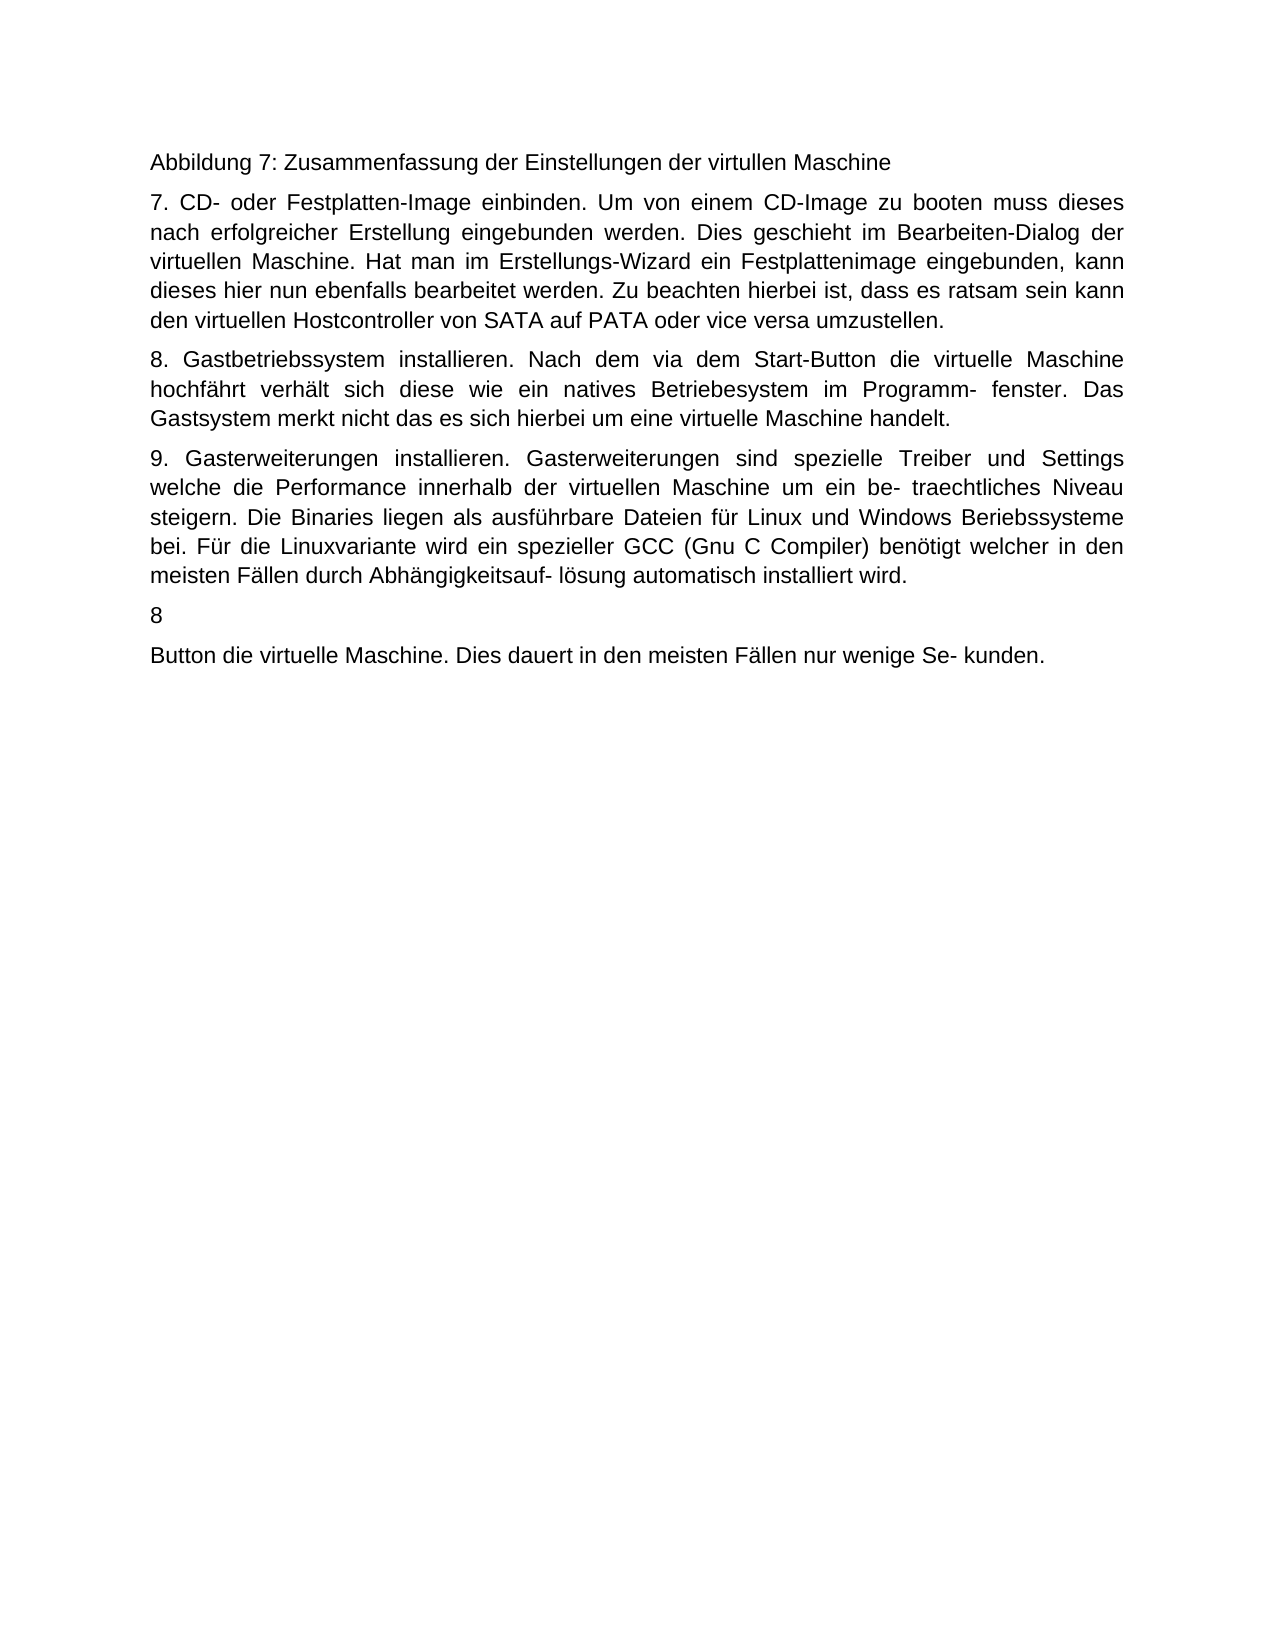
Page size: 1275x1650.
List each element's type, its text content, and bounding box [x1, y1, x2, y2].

text 7. CD- oder Festplatten-Image einbinden. Um von einem CD-Image zu booten muss dieses nach erfolgreicher Erstellung eingebunden werden. Dies geschieht im Bearbeiten-Dialog der virtuellen Maschine. Hat man im Erstellungs-Wizard ein Festplattenimage eingebunden, kann dieses hier nun ebenfalls bearbeitet werden. Zu beachten hierbei ist, dass es ratsam sein kann den virtuellen Hostcontroller von SATA auf PATA oder vice versa umzustellen. [150, 190, 1125, 333]
text 8. Gastbetriebssystem installieren. Nach dem via dem Start-Button die virtuelle Maschine hochfährt verhält sich diese wie ein natives Betriebesystem im Programm- fenster. Das Gastsystem merkt nicht das es sich hierbei um eine virtuelle Maschine handelt. [150, 347, 1125, 431]
text Abbildung 7: Zusammenfassung der Einstellungen der virtullen Maschine [150, 150, 1125, 176]
text 8 [150, 603, 1125, 628]
text 9. Gasterweiterungen installieren. Gasterweiterungen sind spezielle Treiber und Settings welche die Performance innerhalb der virtuellen Maschine um ein be- traechtliches Niveau steigern. Die Binaries liegen als ausführbare Dateien für Linux und Windows Beriebssysteme bei. Für die Linuxvariante wird ein spezieller GCC (Gnu C Compiler) benötigt welcher in den meisten Fällen durch Abhängigkeitsauf- lösung automatisch installiert wird. [150, 446, 1125, 589]
text Button die virtuelle Maschine. Dies dauert in den meisten Fällen nur wenige Se- kunden. [150, 643, 1125, 668]
